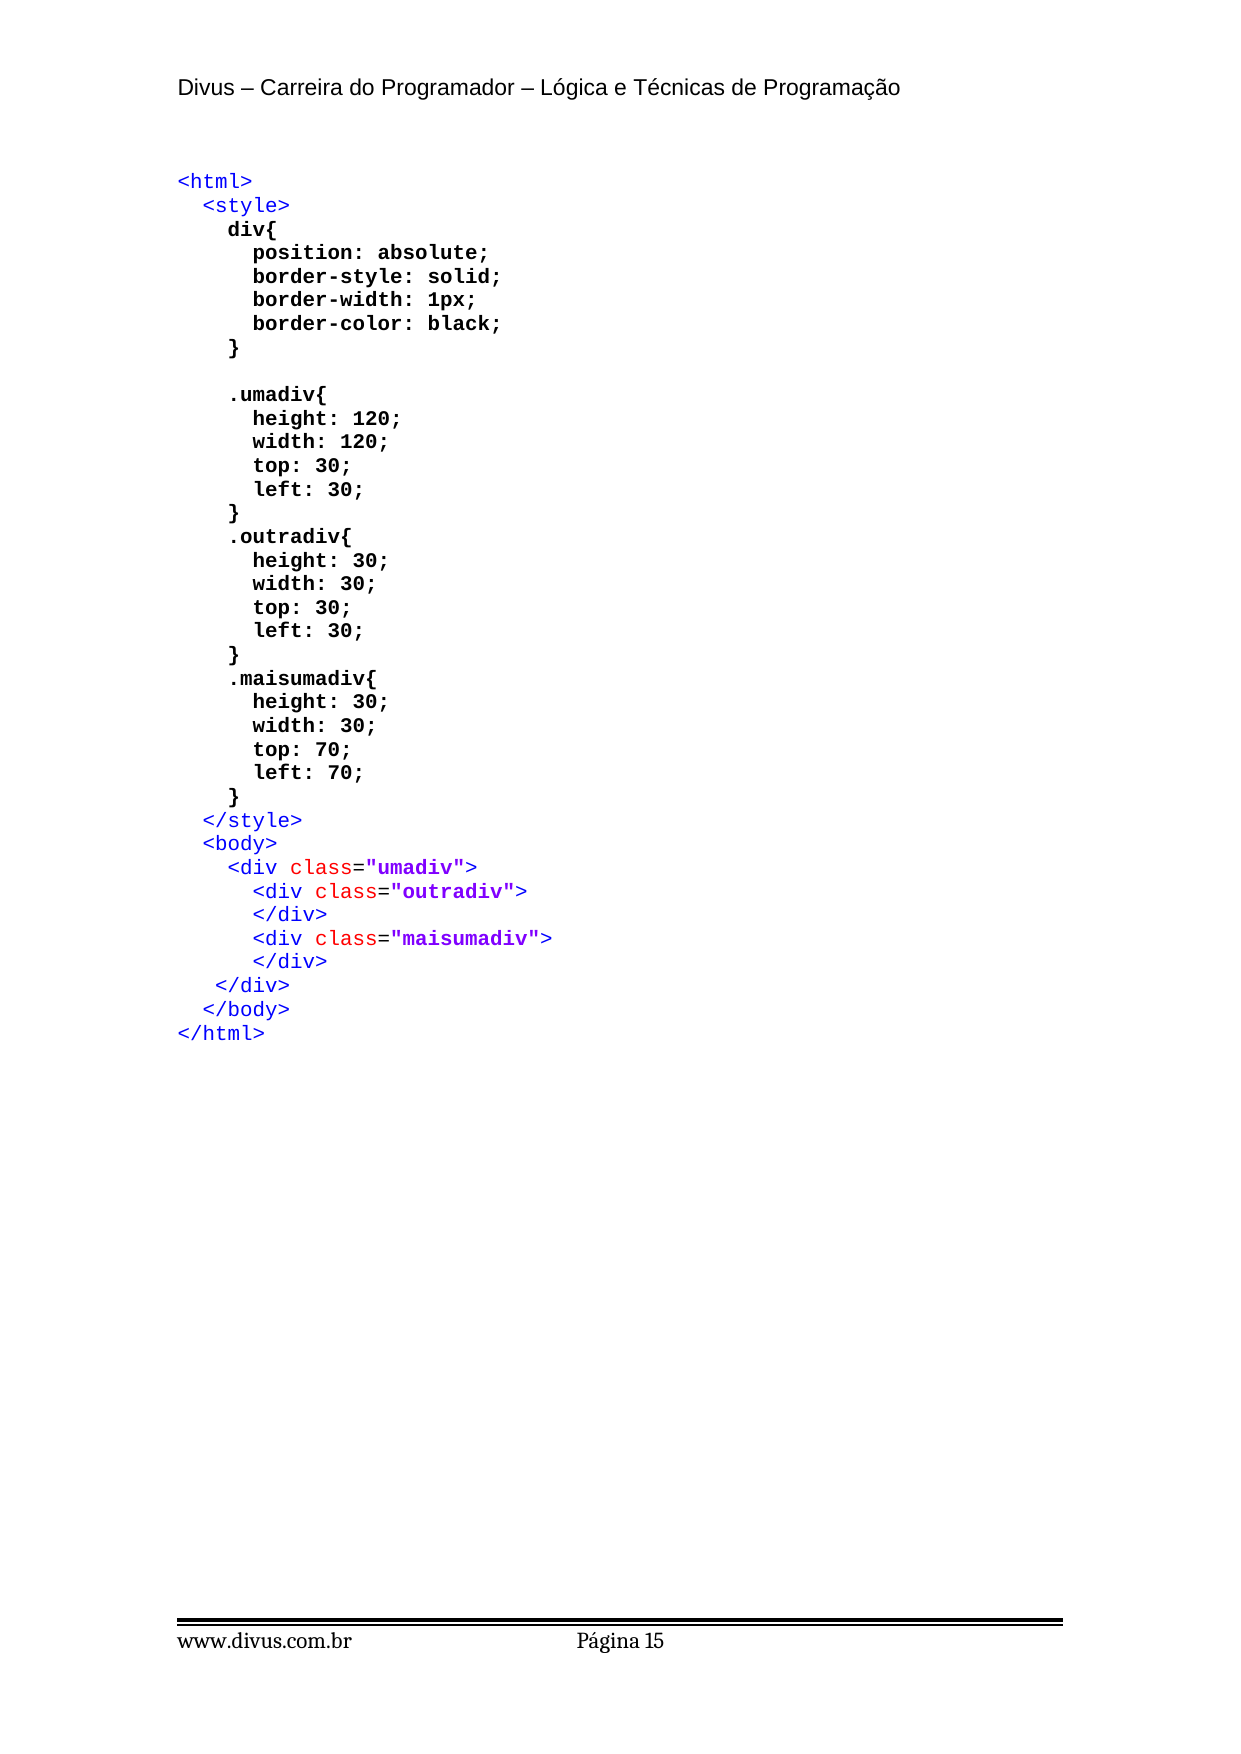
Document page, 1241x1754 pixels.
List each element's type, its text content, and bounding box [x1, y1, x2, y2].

text height: 30; [177, 691, 1063, 715]
text left: 30; [177, 621, 1063, 644]
text </div> [177, 904, 1063, 928]
text </div> [177, 952, 1063, 975]
text top: 30; [177, 455, 1063, 479]
text .maisumadiv{ [177, 668, 1063, 691]
text } [177, 337, 1063, 360]
text </style> [177, 810, 1063, 833]
text <html> [177, 171, 1063, 195]
text } [177, 644, 1063, 668]
text width: 120; [177, 431, 1063, 455]
text <body> [177, 833, 1063, 857]
text </div> [177, 975, 1063, 999]
text div{ [177, 218, 1063, 242]
text height: 30; [177, 549, 1063, 573]
text left: 70; [177, 762, 1063, 786]
text border-style: solid; [177, 266, 1063, 289]
text .outradiv{ [177, 526, 1063, 549]
text </html> [177, 1022, 1063, 1046]
text top: 70; [177, 739, 1063, 762]
text border-color: black; [177, 313, 1063, 337]
text </body> [177, 999, 1063, 1022]
text top: 30; [177, 597, 1063, 621]
text border-width: 1px; [177, 289, 1063, 313]
text width: 30; [177, 573, 1063, 597]
text <div class="maisumadiv"> [177, 928, 1063, 952]
text .umadiv{ [177, 384, 1063, 408]
text } [177, 786, 1063, 810]
text left: 30; [177, 479, 1063, 502]
text position: absolute; [177, 242, 1063, 266]
text } [177, 502, 1063, 526]
text height: 120; [177, 408, 1063, 431]
text <div class="outradiv"> [177, 881, 1063, 904]
text <style> [177, 195, 1063, 218]
text <div class="umadiv"> [177, 857, 1063, 881]
text width: 30; [177, 715, 1063, 739]
